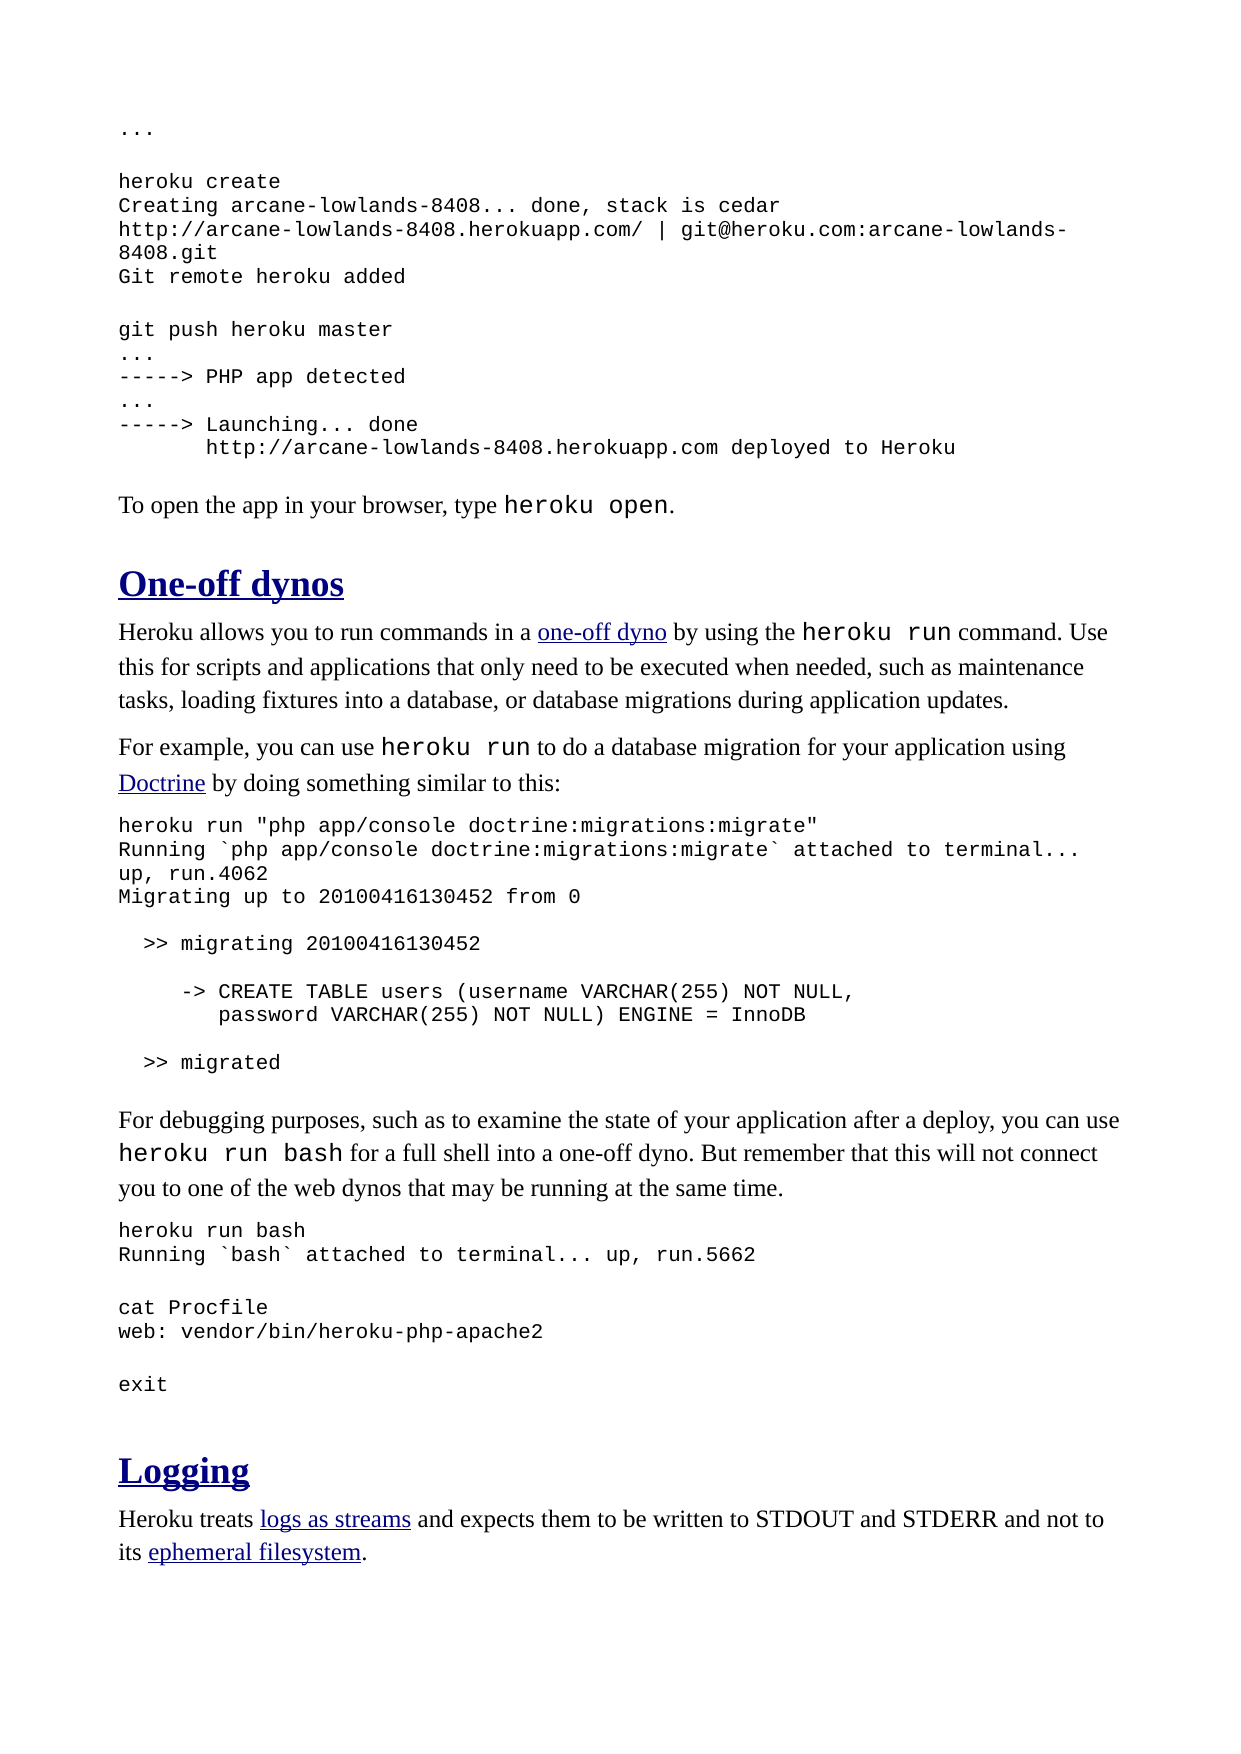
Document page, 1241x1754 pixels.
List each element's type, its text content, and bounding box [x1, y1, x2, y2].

text -> CREATE TABLE users (username VARCHAR(255) NOT NULL, [118, 981, 1122, 1004]
subtitle Logging [118, 1448, 1122, 1491]
text Running `php app/console doctrine:migrations:migrate` attached to terminal... up, run.4062 [118, 839, 1122, 886]
subtitle One-off dynos [118, 561, 1122, 604]
text git push heroku master [118, 319, 1122, 343]
text Heroku allows you to run commands in a one-off dyno by using the heroku run command. Use this for scripts and applications that only need to be executed when needed, such as maintenance tasks, loading fixtures into a database, or database migrations during application updates. [118, 617, 1122, 714]
text Running `bash` attached to terminal... up, run.5662 [118, 1244, 1122, 1268]
text Heroku treats logs as streams and expects them to be written to STDOUT and STDERR and not to its ephemeral filesystem. [118, 1504, 1122, 1565]
text Git remote heroku added [118, 266, 1122, 289]
text http://arcane-lowlands-8408.herokuapp.com/ | git@heroku.com:arcane-lowlands-8408.git [118, 218, 1122, 266]
text >> migrating 20100416130452 [118, 933, 1122, 957]
text Creating arcane-lowlands-8408... done, stack is cedar [118, 195, 1122, 218]
text To open the app in your browser, type heroku open. [118, 490, 1122, 521]
text password VARCHAR(255) NOT NULL) ENGINE = InnoDB [118, 1004, 1122, 1028]
text heroku run "php app/console doctrine:migrations:migrate" [118, 815, 1122, 839]
text ... [118, 390, 1122, 413]
text ... [118, 343, 1122, 366]
text For debugging purposes, such as to examine the state of your application after a deploy, you can use heroku run bash for a full shell into a one-off dyno. But remember that this will not connect you to one of the web dynos that may be running at the same time. [118, 1105, 1122, 1202]
text -----> Launching... done [118, 413, 1122, 437]
text >> migrated [118, 1052, 1122, 1075]
text http://arcane-lowlands-8408.herokuapp.com deployed to Heroku [118, 437, 1122, 461]
text cat Procfile [118, 1297, 1122, 1321]
text web: vendor/bin/heroku-php-apache2 [118, 1321, 1122, 1344]
text -----> PHP app detected [118, 366, 1122, 390]
text heroku create [118, 171, 1122, 195]
text Migrating up to 20100416130452 from 0 [118, 886, 1122, 910]
text exit [118, 1374, 1122, 1398]
text ... [118, 118, 1122, 142]
text heroku run bash [118, 1221, 1122, 1244]
text For example, you can use heroku run to do a database migration for your application using Doctrine by doing something similar to this: [118, 732, 1122, 796]
